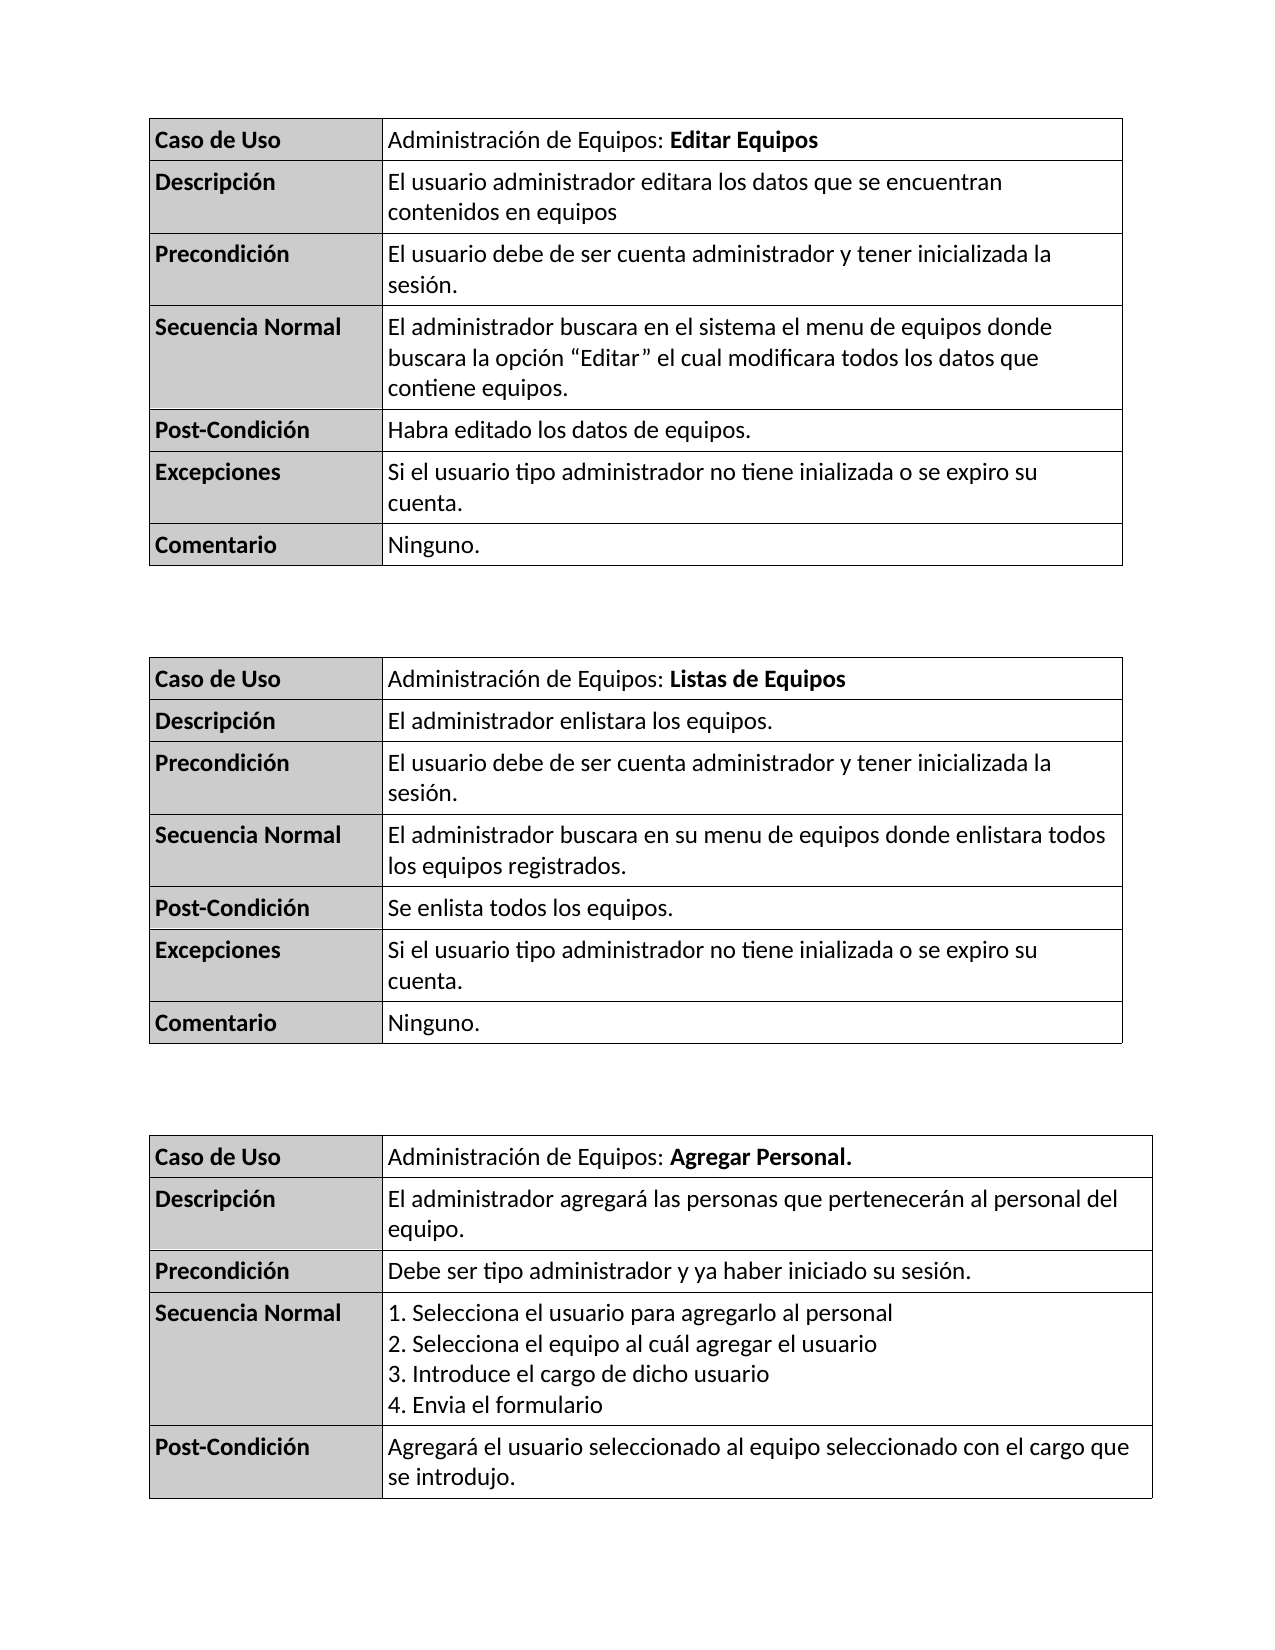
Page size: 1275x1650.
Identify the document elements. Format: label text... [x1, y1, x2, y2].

table_cell Precondición [150, 1251, 382, 1292]
table_cell El administrador enlistara los equipos. [383, 700, 1122, 741]
table_header Administración de Equipos: Listas de Equipos [383, 658, 1122, 699]
table_cell Descripción [150, 700, 382, 741]
table_cell Secuencia Normal [150, 306, 382, 408]
table_header Administración de Equipos: Agregar Personal. [383, 1136, 1152, 1177]
table_cell Descripción [150, 161, 382, 233]
table_cell Comentario [150, 524, 382, 565]
table_cell Ninguno. [383, 1002, 1122, 1043]
table_cell El administrador agregará las personas que pertenecerán al personal del equipo. [383, 1178, 1152, 1249]
table_cell El usuario debe de ser cuenta administrador y tener inicializada la sesión. [383, 234, 1122, 305]
table_cell Habra editado los datos de equipos. [383, 410, 1122, 451]
table_cell Precondición [150, 742, 382, 814]
table_cell Excepciones [150, 452, 382, 523]
table_cell Se enlista todos los equipos. [383, 887, 1122, 928]
table_cell Ninguno. [383, 524, 1122, 565]
table_cell Post-Condición [150, 410, 382, 451]
table_cell El administrador buscara en su menu de equipos donde enlistara todos los equipos registrados. [383, 815, 1122, 886]
table_cell El usuario debe de ser cuenta administrador y tener inicializada la sesión. [383, 742, 1122, 814]
table_cell Si el usuario tipo administrador no tiene inializada o se expiro su cuenta. [383, 930, 1122, 1001]
table_cell Secuencia Normal [150, 1293, 382, 1425]
table_cell Si el usuario tipo administrador no tiene inializada o se expiro su cuenta. [383, 452, 1122, 523]
table_cell Agregará el usuario seleccionado al equipo seleccionado con el cargo que se introdujo. [383, 1426, 1152, 1498]
table_header Caso de Uso [150, 658, 382, 699]
table_cell Debe ser tipo administrador y ya haber iniciado su sesión. [383, 1251, 1152, 1292]
table_cell Secuencia Normal [150, 815, 382, 886]
table_header Caso de Uso [150, 1136, 382, 1177]
table_cell Comentario [150, 1002, 382, 1043]
table_cell Excepciones [150, 930, 382, 1001]
table_header Caso de Uso [150, 119, 382, 160]
table_cell El usuario administrador editara los datos que se encuentran contenidos en equipos [383, 161, 1122, 233]
table_cell 1. Selecciona el usuario para agregarlo al personal 2. Selecciona el equipo al cuál agregar el usuario 3. Introduce el cargo de dicho usuario 4. Envia el formulario [383, 1293, 1152, 1425]
table_cell Post-Condición [150, 887, 382, 928]
table_cell Precondición [150, 234, 382, 305]
table_cell Descripción [150, 1178, 382, 1249]
table_cell El administrador buscara en el sistema el menu de equipos donde buscara la opción “Editar” el cual modificara todos los datos que contiene equipos. [383, 306, 1122, 408]
table_header Administración de Equipos: Editar Equipos [383, 119, 1122, 160]
table_cell Post-Condición [150, 1426, 382, 1498]
